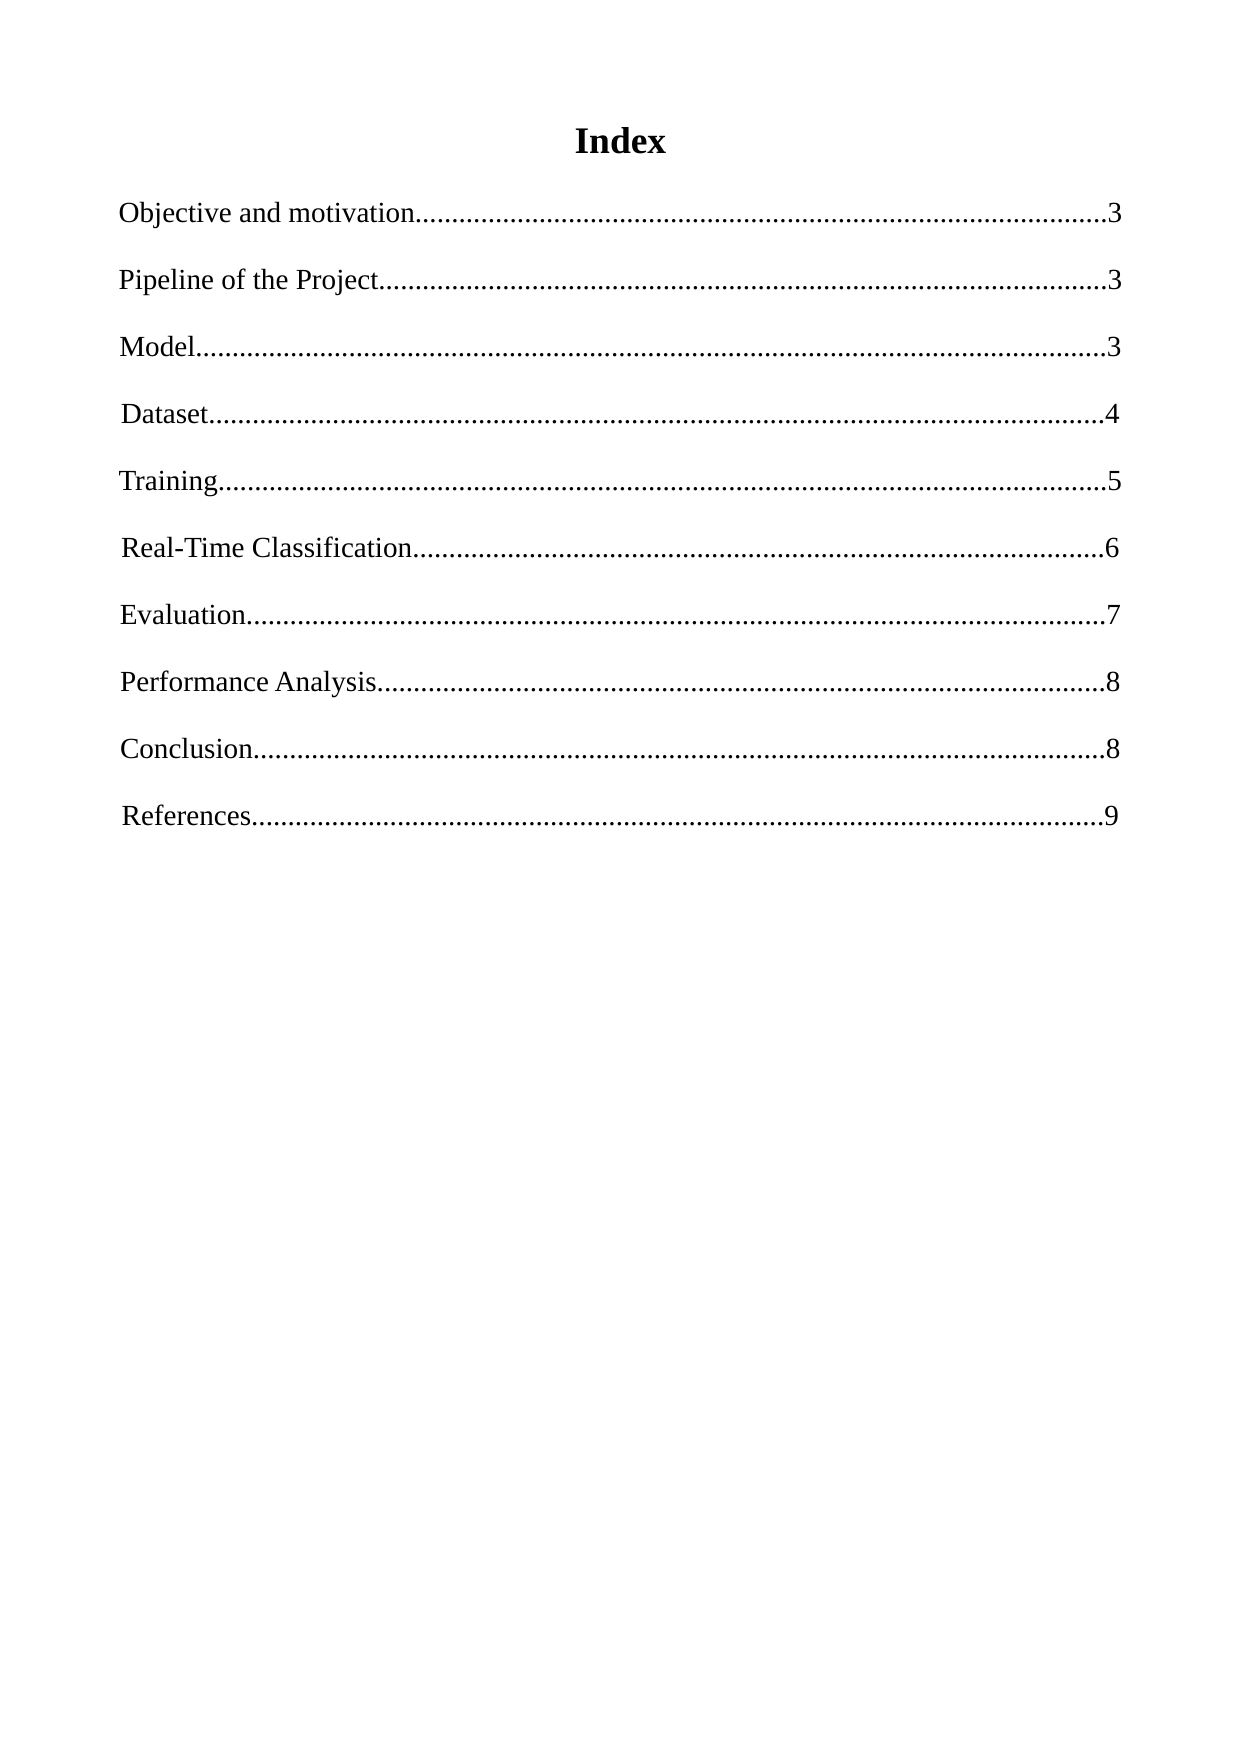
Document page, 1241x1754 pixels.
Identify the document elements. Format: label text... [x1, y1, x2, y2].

text Real-Time Classification...............................................................................................6 [118, 530, 1122, 564]
text Objective and motivation...............................................................................................3 [118, 195, 1122, 228]
text Pipeline of the Project....................................................................................................3 [118, 262, 1122, 295]
text Conclusion.....................................................................................................................8 [118, 731, 1122, 765]
text Index [118, 118, 1122, 161]
text Training..........................................................................................................................5 [118, 463, 1122, 497]
text Dataset...........................................................................................................................4 [118, 396, 1122, 429]
text Evaluation......................................................................................................................7 [118, 597, 1122, 631]
text Model.............................................................................................................................3 [118, 329, 1122, 362]
text References.....................................................................................................................9 [118, 798, 1122, 832]
text Performance Analysis....................................................................................................8 [118, 664, 1122, 698]
